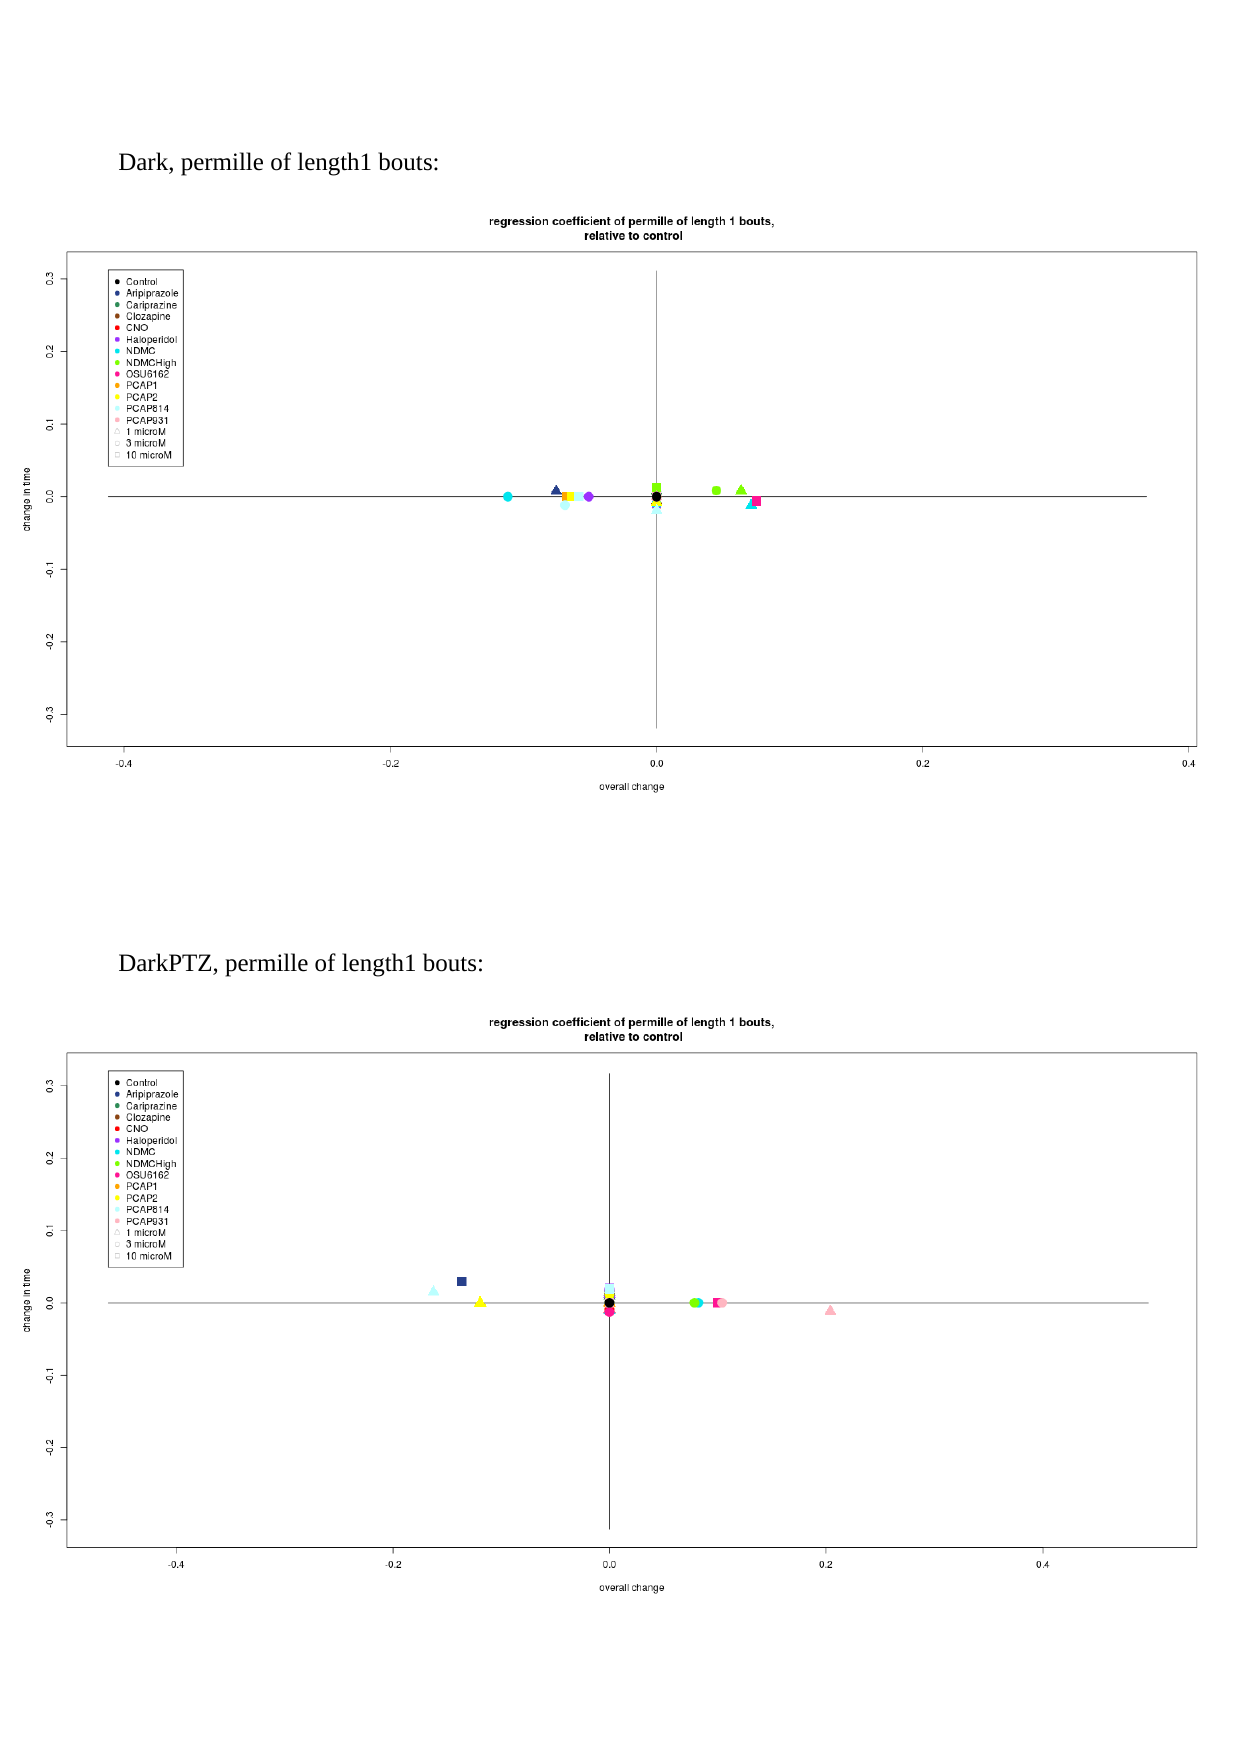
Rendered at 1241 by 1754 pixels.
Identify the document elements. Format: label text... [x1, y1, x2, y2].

text DarkPTZ, permille of length1 bouts: [118, 948, 1122, 977]
text Dark, permille of length1 bouts: [118, 147, 1122, 176]
picture [19, 1005, 1221, 1606]
picture [19, 204, 1221, 805]
